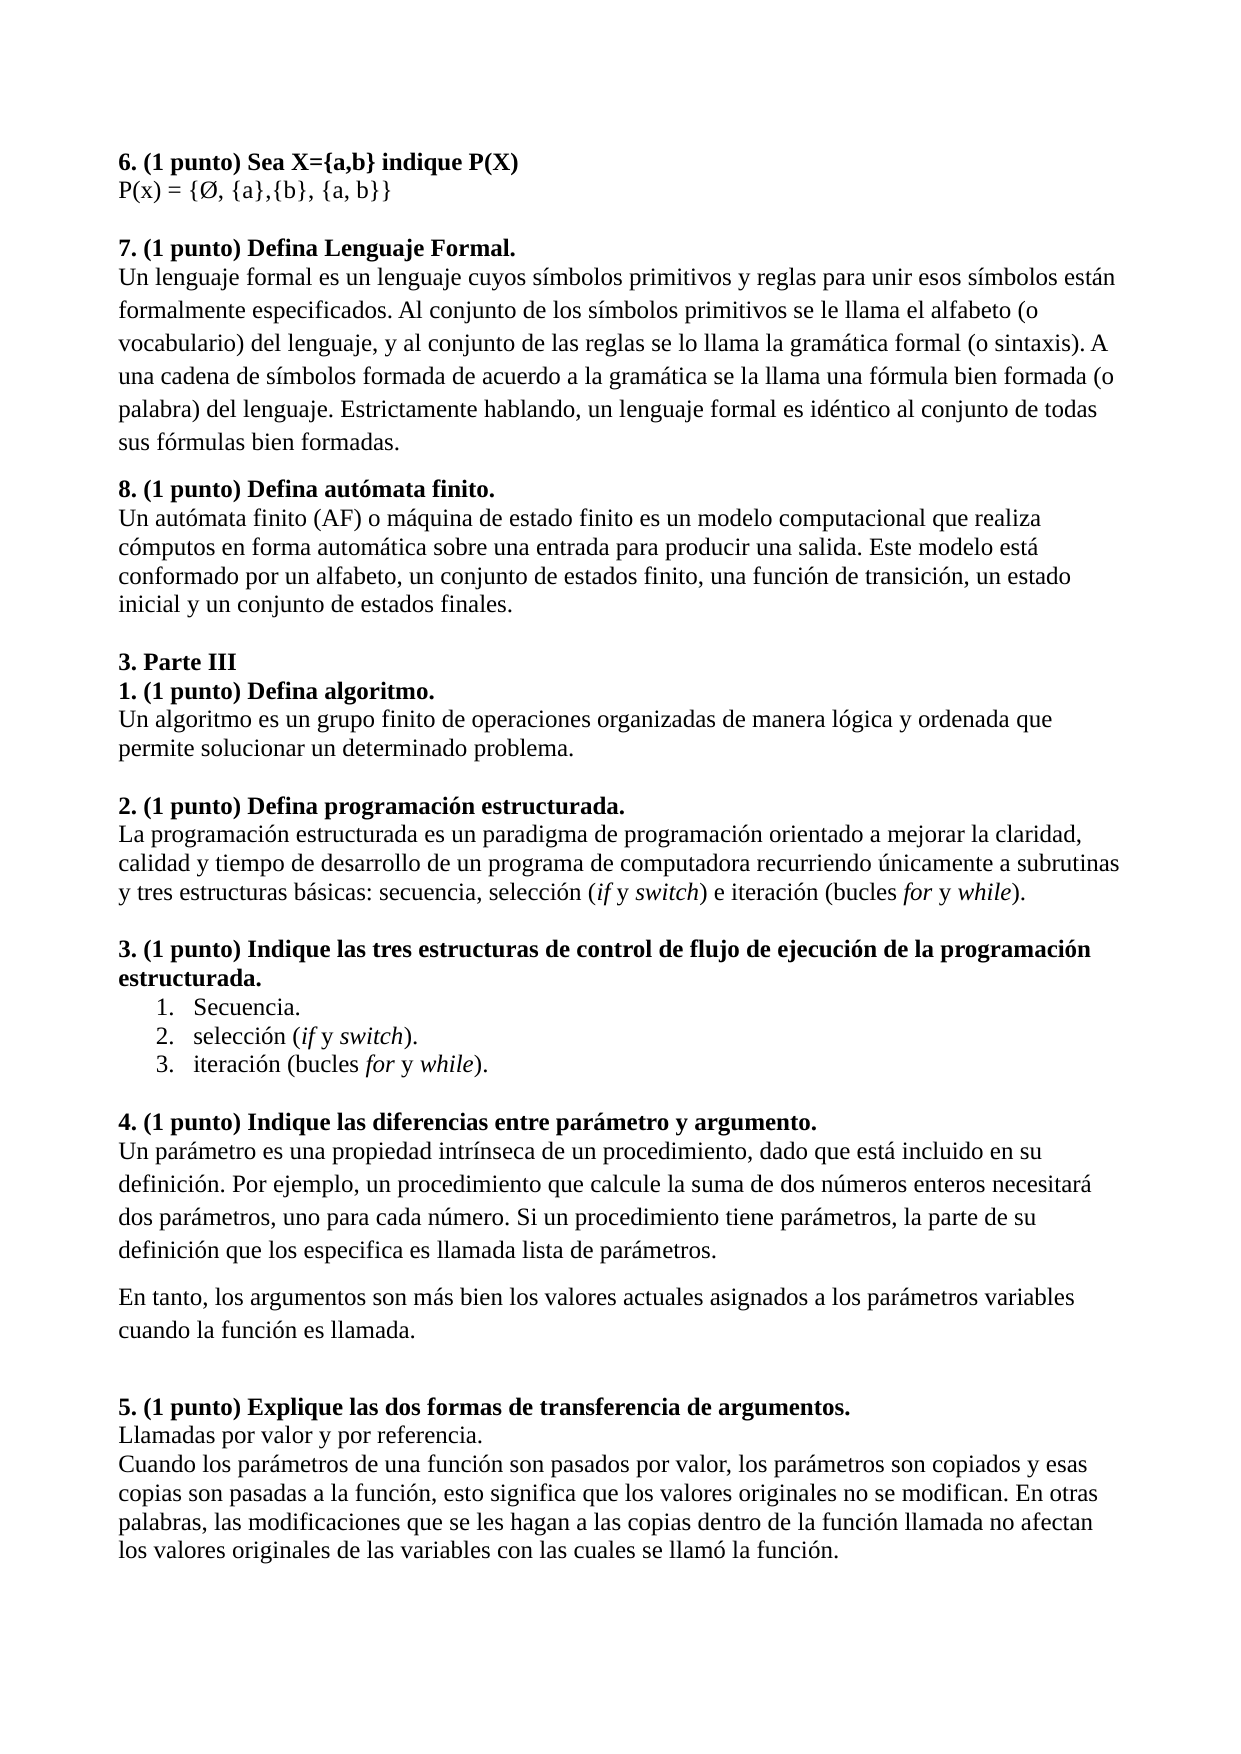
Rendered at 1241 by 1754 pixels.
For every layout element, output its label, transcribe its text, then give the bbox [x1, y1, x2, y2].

text 6. (1 punto) Sea X={a,b} indique P(X) [118, 147, 1122, 176]
text Un algoritmo es un grupo finito de operaciones organizadas de manera lógica y ordenada que permite solucionar un determinado problema. [118, 704, 1122, 762]
text Un parámetro es una propiedad intrínseca de un procedimiento, dado que está incluido en su definición. Por ejemplo, un procedimiento que calcule la suma de dos números enteros necesitará dos parámetros, uno para cada número. Si un procedimiento tiene parámetros, la parte de su definición que los especifica es llamada lista de parámetros. [118, 1136, 1122, 1264]
text En tanto, los argumentos son más bien los valores actuales asignados a los parámetros variables cuando la función es llamada. [118, 1282, 1122, 1344]
text Un lenguaje formal es un lenguaje cuyos símbolos primitivos y reglas para unir esos símbolos están formalmente especificados. Al conjunto de los símbolos primitivos se le llama el alfabeto (o vocabulario) del lenguaje, y al conjunto de las reglas se lo llama la gramática formal (o sintaxis). A una cadena de símbolos formada de acuerdo a la gramática se la llama una fórmula bien formada (o palabra) del lenguaje. Estrictamente hablando, un lenguaje formal es idéntico al conjunto de todas sus fórmulas bien formadas. [118, 262, 1122, 456]
text 3. Parte III [118, 647, 1122, 676]
list selección (if y switch). [156, 1021, 1122, 1049]
list iteración (bucles for y while). [156, 1049, 1122, 1078]
text Cuando los parámetros de una función son pasados por valor, los parámetros son copiados y esas copias son pasadas a la función, esto significa que los valores originales no se modifican. En otras palabras, las modificaciones que se les hagan a las copias dentro de la función llamada no afectan los valores originales de las variables con las cuales se llamó la función. [118, 1449, 1122, 1593]
text 5. (1 punto) Explique las dos formas de transferencia de argumentos. [118, 1392, 1122, 1421]
list Secuencia. [156, 992, 1122, 1021]
text 1. (1 punto) Defina algoritmo. [118, 676, 1122, 704]
text P(x) = {Ø, {a},{b}, {a, b}} [118, 176, 1122, 204]
text 2. (1 punto) Defina programación estructurada. [118, 791, 1122, 819]
text Un autómata finito (AF) o máquina de estado finito es un modelo computacional que realiza cómputos en forma automática sobre una entrada para producir una salida. Este modelo está conformado por un alfabeto, un conjunto de estados finito, una función de transición, un estado inicial y un conjunto de estados finales. [118, 503, 1122, 618]
text La programación estructurada es un paradigma de programación orientado a mejorar la claridad, calidad y tiempo de desarrollo de un programa de computadora recurriendo únicamente a subrutinas y tres estructuras básicas: secuencia, selección (if y switch) e iteración (bucles for y while). [118, 819, 1122, 906]
text 3. (1 punto) Indique las tres estructuras de control de flujo de ejecución de la programación estructurada. [118, 934, 1122, 992]
text 7. (1 punto) Defina Lenguaje Formal. [118, 233, 1122, 262]
text Llamadas por valor y por referencia. [118, 1421, 1122, 1449]
text 8. (1 punto) Defina autómata finito. [118, 474, 1122, 503]
text 4. (1 punto) Indique las diferencias entre parámetro y argumento. [118, 1107, 1122, 1136]
